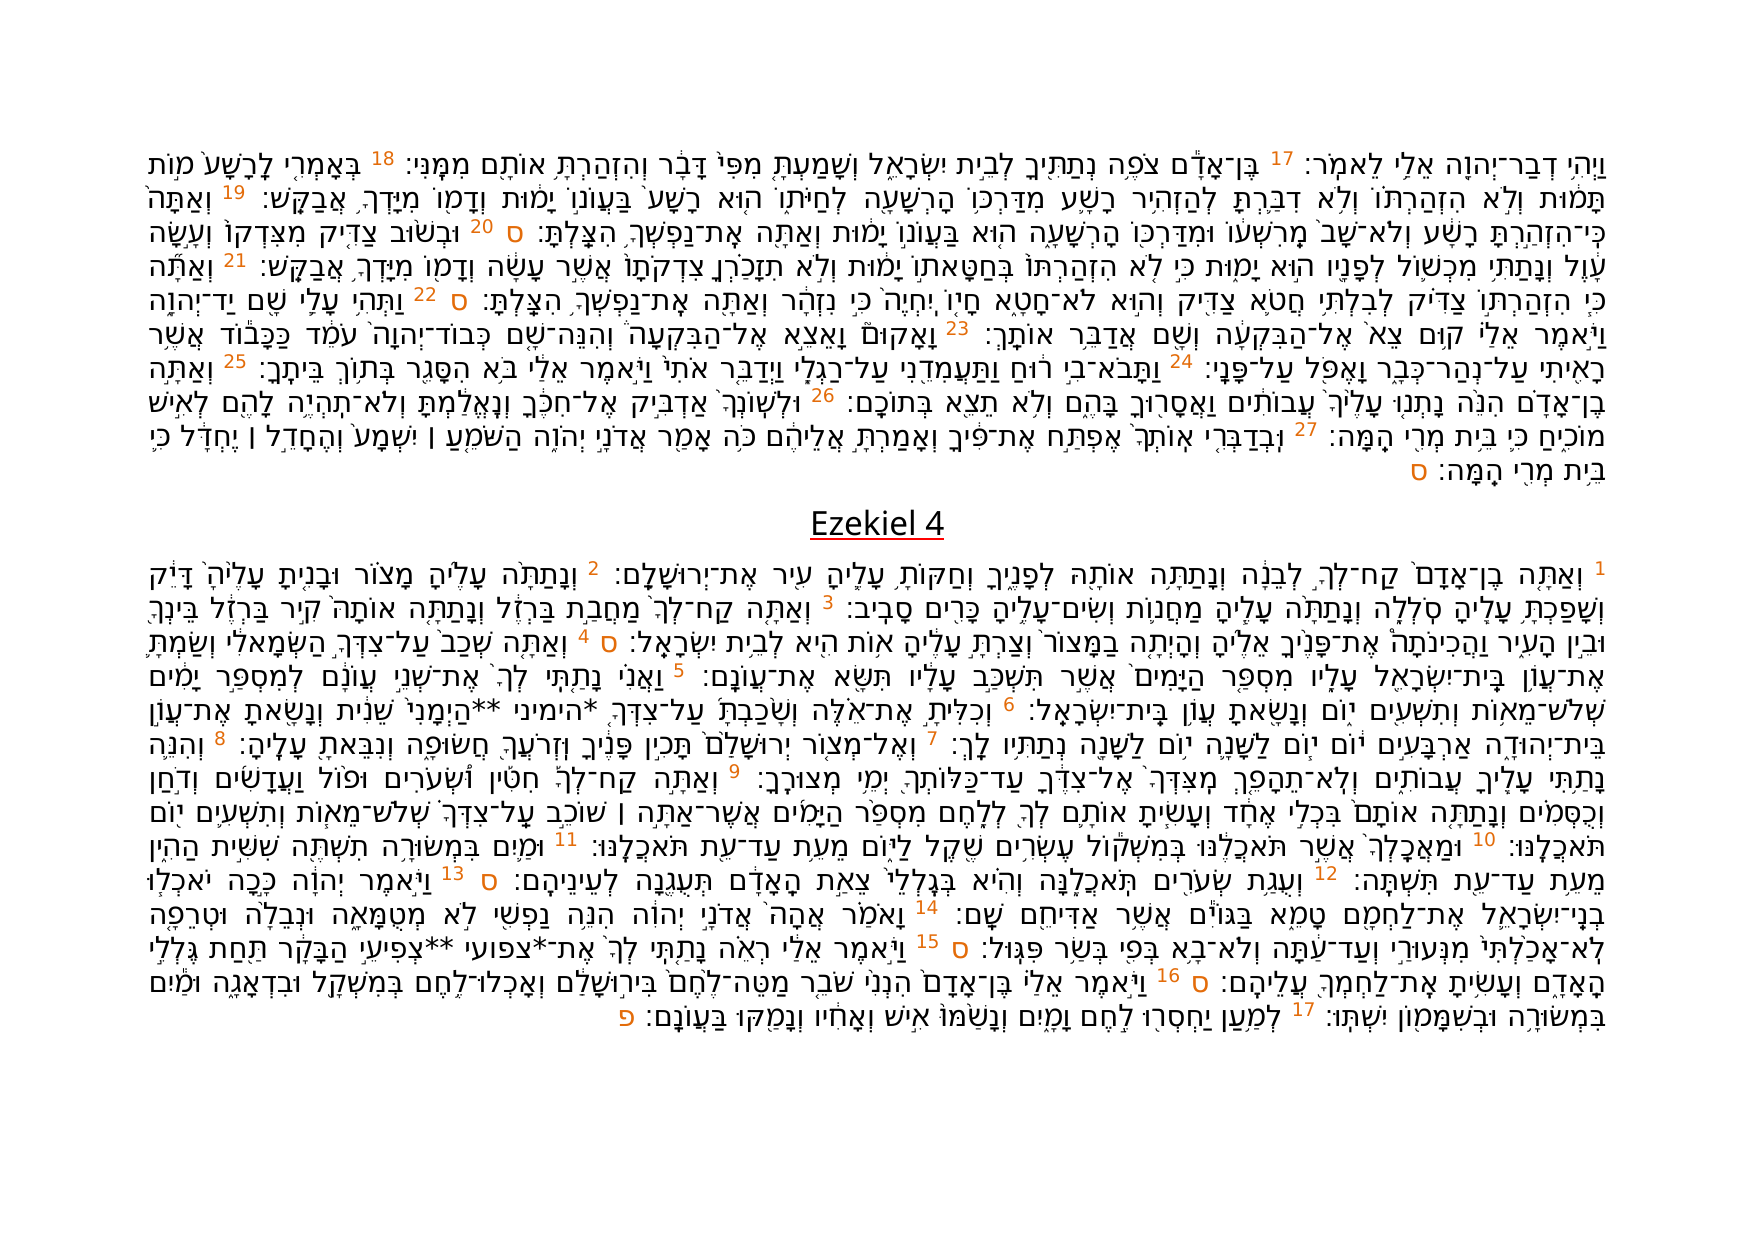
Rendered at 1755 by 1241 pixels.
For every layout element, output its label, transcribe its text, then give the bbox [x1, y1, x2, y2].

text Ezekiel 4 [148, 500, 1606, 545]
text 1 וְאַתָּ֤ה בֶן־אָדָם֙ קַח־לְךָ֣ לְבֵנָ֔ה וְנָתַתָּ֥ה אוֹתָ֖הּ לְפָנֶ֑יךָ וְחַקּוֹתָ֥ עָלֶ֛יהָ עִ֖יר אֶת־יְרוּשָׁלָֽ͏ִם׃ 2 וְנָתַתָּ֨ה עָלֶ֜יהָ מָצ֗וֹר וּבָנִ֤יתָ עָלֶ֙יהָ֙ דָּיֵ֔ק וְשָׁפַכְתָּ֥ עָלֶ֖יהָ סֹֽלְלָ֑ה וְנָתַתָּ֨ה עָלֶ֧יהָ מַחֲנ֛וֹת וְשִׂים־עָלֶ֥יהָ כָּרִ֖ים סָבִֽיב׃ ‬‬3 וְאַתָּ֤ה קַח־לְךָ֙ מַחֲבַ֣ת בַּרְזֶ֔ל וְנָתַתָּ֤ה אוֹתָהּ֙ קִ֣יר בַּרְזֶ֔ל בֵּינְךָ֖ וּבֵ֣ין הָעִ֑יר וַהֲכִינֹתָה֩ אֶת־פָּנֶ֨יךָ אֵלֶ֜יהָ וְהָיְתָ֤ה בַמָּצוֹר֙ וְצַרְתָּ֣ עָלֶ֔יהָ א֥וֹת הִ֖יא לְבֵ֥ית יִשְׂרָאֵֽל׃ ס ‬‬4 וְאַתָּ֤ה שְׁכַב֙ עַל־צִדְּךָ֣ הַשְּׂמָאלִ֔י וְשַׂמְתָּ֛ אֶת־עֲוֺ֥ן בֵּֽית־יִשְׂרָאֵ֖ל עָלָ֑יו מִסְפַּ֤ר הַיָּמִים֙ אֲשֶׁ֣ר תִּשְׁכַּ֣ב עָלָ֔יו תִּשָּׂ֖א אֶת־עֲוֺנָֽם׃ ‬‬5 וַאֲנִ֗י נָתַ֤תִּֽי לְךָ֙ אֶת־שְׁנֵ֣י עֲוֺנָ֔ם לְמִסְפַּ֣ר יָמִ֔ים שְׁלֹשׁ־מֵא֥וֹת וְתִשְׁעִ֖ים י֑וֹם וְנָשָׂ֖אתָ עֲוֺ֥ן בֵּֽית־יִשְׂרָאֵֽל׃ ‬‬6 וְכִלִּיתָ֣ אֶת־אֵ֗לֶּה וְשָׁ֨כַבְתָּ֜ עַל־צִדְּךָ֤ *הימיני **הַיְמָנִי֙ שֵׁנִ֔ית וְנָשָׂ֖אתָ אֶת־עֲוֺ֣ן בֵּית־יְהוּדָ֑ה אַרְבָּעִ֣ים י֔וֹם י֧וֹם לַשָּׁנָ֛ה י֥וֹם לַשָּׁנָ֖ה נְתַתִּ֥יו לָֽךְ׃ ‬‬7 וְאֶל־מְצ֤וֹר יְרוּשָׁלִַ֙ם֙ תָּכִ֣ין פָּנֶ֔יךָ וּֽזְרֹעֲךָ֖ חֲשׂוּפָ֑ה וְנִבֵּאתָ֖ עָלֶֽיהָ׃ ‬‬8 וְהִנֵּ֛ה נָתַ֥תִּי עָלֶ֖יךָ עֲבוֹתִ֑ים וְלֹֽא־תֵהָפֵ֤ךְ מִֽצִּדְּךָ֙ אֶל־צִדֶּ֔ךָ עַד־כַּלּוֹתְךָ֖ יְמֵ֥י מְצוּרֶֽךָ׃ ‬‬9 וְאַתָּ֣ה קַח־לְךָ֡ חִטִּ֡ין וּ֠שְׂעֹרִים וּפ֨וֹל וַעֲדָשִׁ֜ים וְדֹ֣חַן וְכֻסְּמִ֗ים וְנָתַתָּ֤ה אוֹתָם֙ בִּכְלִ֣י אֶחָ֔ד וְעָשִׂ֧יתָ אוֹתָ֛ם לְךָ֖ לְלָ֑חֶם מִסְפַּ֨ר הַיָּמִ֜ים אֲשֶׁר־אַתָּ֣ה ׀ שׁוֹכֵ֣ב עַֽל־צִדְּךָ֗ שְׁלֹשׁ־מֵא֧וֹת וְתִשְׁעִ֛ים י֖וֹם תֹּאכֲלֶֽנּוּ׃ ‬‬10 וּמַאֲכָֽלְךָ֙ אֲשֶׁ֣ר תֹּאכֲלֶ֔נּוּ בְּמִשְׁק֕וֹל עֶשְׂרִ֥ים שֶׁ֖קֶל לַיּ֑וֹם מֵעֵ֥ת עַד־עֵ֖ת תֹּאכֲלֶֽנּוּ׃ ‬‬11 וּמַ֛יִם בִּמְשׂוּרָ֥ה תִשְׁתֶּ֖ה שִׁשִּׁ֣ית הַהִ֑ין מֵעֵ֥ת עַד־עֵ֖ת תִּשְׁתֶּֽה׃ ‬‬12 וְעֻגַ֥ת שְׂעֹרִ֖ים תֹּֽאכֲלֶ֑נָּה וְהִ֗יא בְּגֶֽלְלֵי֙ צֵאַ֣ת הָֽאָדָ֔ם תְּעֻגֶ֖נָה לְעֵינֵיהֶֽם׃ ס ‬‬13 וַיֹּ֣אמֶר יְהוָ֔ה כָּ֣כָה יֹאכְל֧וּ בְנֵֽי־יִשְׂרָאֵ֛ל אֶת־לַחְמָ֖ם טָמֵ֑א בַּגּוֹיִ֕ם אֲשֶׁ֥ר אַדִּיחֵ֖ם שָֽׁם׃ ‬‬14 וָאֹמַ֗ר אֲהָהּ֙ אֲדֹנָ֣י יְהוִ֔ה הִנֵּ֥ה נַפְשִׁ֖י לֹ֣א מְטֻמָּאָ֑ה וּנְבֵלָ֨ה וּטְרֵפָ֤ה לֹֽא־אָכַ֙לְתִּי֙ מִנְּעוּרַ֣י וְעַד־עַ֔תָּה וְלֹא־בָ֥א בְּפִ֖י בְּשַׂ֥ר פִּגּֽוּל׃ ס ‬‬15 וַיֹּ֣אמֶר אֵלַ֔י רְאֵ֗ה נָתַ֤תִּֽי לְךָ֙ אֶת־*צפועי **צְפִיעֵ֣י הַבָּקָ֔ר תַּ֖חַת גֶּלְלֵ֣י הָֽאָדָ֑ם וְעָשִׂ֥יתָ אֶֽת־לַחְמְךָ֖ עֲלֵיהֶֽם׃ ס ‬‬16 וַיֹּ֣אמֶר אֵלַ֗י בֶּן־אָדָם֙ הִנְנִ֨י שֹׁבֵ֤ר מַטֵּה־לֶ֙חֶם֙ בִּיר֣וּשָׁלִַ֔ם וְאָכְלוּ־לֶ֥חֶם בְּמִשְׁקָ֖ל וּבִדְאָגָ֑ה וּמַ֕יִם בִּמְשׂוּרָ֥ה וּבְשִׁמָּמ֖וֹן יִשְׁתּֽוּ׃ ‬‬17 לְמַ֥עַן יַחְסְר֖וּ לֶ֣חֶם וָמָ֑יִם וְנָשַׁ֙מּוּ֙ אִ֣ישׁ וְאָחִ֔יו וְנָמַ֖קּוּ בַּעֲוֺנָֽם׃ פ ‬‬‬‬‬‬‬‬‬‬‬‬‬‬‬‬‬‬ [148, 558, 1606, 1033]
text וַיְהִ֥י דְבַר־יְהוָ֖ה אֵלַ֥י לֵאמֹֽר׃ ‬‬17 בֶּן־אָדָ֕ם צֹפֶ֥ה נְתַתִּ֖יךָ לְבֵ֣ית יִשְׂרָאֵ֑ל וְשָׁמַעְתָּ֤ מִפִּי֙ דָּבָ֔ר וְהִזְהַרְתָּ֥ אוֹתָ֖ם מִמֶּֽנִּי׃ ‬‬18 בְּאָמְרִ֤י לָֽרָשָׁע֙ מ֣וֹת תָּמ֔וּת וְלֹ֣א הִזְהַרְתּ֗וֹ וְלֹ֥א דִבַּ֛רְתָּ לְהַזְהִ֥יר רָשָׁ֛ע מִדַּרְכּ֥וֹ הָרְשָׁעָ֖ה לְחַיֹּת֑וֹ ה֤וּא רָשָׁע֙ בַּעֲוֺנ֣וֹ יָמ֔וּת וְדָמ֖וֹ מִיָּדְךָ֥ אֲבַקֵּֽשׁ׃ ‬‬19 וְאַתָּה֙ כִּֽי־הִזְהַ֣רְתָּ רָשָׁ֔ע וְלֹא־שָׁב֙ מֵֽרִשְׁע֔וֹ וּמִדַּרְכּ֖וֹ הָרְשָׁעָ֑ה ה֚וּא בַּעֲוֺנ֣וֹ יָמ֔וּת וְאַתָּ֖ה אֶֽת־נַפְשְׁךָ֥ הִצַּֽלְתָּ׃ ס ‬‬20 וּבְשׁ֨וּב צַדִּ֤יק מִצִּדְקוֹ֙ וְעָ֣שָׂה עָ֔וֶל וְנָתַתִּ֥י מִכְשׁ֛וֹל לְפָנָ֖יו ה֣וּא יָמ֑וּת כִּ֣י לֹ֤א הִזְהַרְתּוֹ֙ בְּחַטָּאת֣וֹ יָמ֔וּת וְלֹ֣א תִזָכַ֗רְןָ צִדְקֹתָו֙ אֲשֶׁ֣ר עָשָׂ֔ה וְדָמ֖וֹ מִיָּדְךָ֥ אֲבַקֵּֽשׁ׃ ‬‬21 וְאַתָּ֞ה כִּ֧י הִזְהַרְתּ֣וֹ צַדִּ֗יק לְבִלְתִּ֥י חֲטֹ֛א צַדִּ֖יק וְה֣וּא לֹא־חָטָ֑א חָי֤וֹ יִֽחְיֶה֙ כִּ֣י נִזְהָ֔ר וְאַתָּ֖ה אֶֽת־נַפְשְׁךָ֥ הִצַּֽלְתָּ׃ ס ‬‬22 וַתְּהִ֥י עָלַ֛י שָׁ֖ם יַד־יְהוָ֑ה וַיֹּ֣אמֶר אֵלַ֗י ק֥וּם צֵא֙ אֶל־הַבִּקְעָ֔ה וְשָׁ֖ם אֲדַבֵּ֥ר אוֹתָֽךְ׃ ‬‬23 וָאָקוּם֮ וָאֵצֵ֣א אֶל־הַבִּקְעָה֒ וְהִנֵּה־שָׁ֤ם כְּבוֹד־יְהוָה֙ עֹמֵ֔ד כַּכָּב֕וֹד אֲשֶׁ֥ר רָאִ֖יתִי עַל־נְהַר־כְּבָ֑ר וָאֶפֹּ֖ל עַל־פָּנָֽי׃ ‬‬24 וַתָּבֹא־בִ֣י ר֔וּחַ וַתַּעֲמִדֵ֖נִי עַל־רַגְלָ֑י וַיְדַבֵּ֤ר אֹתִי֙ וַיֹּ֣אמֶר אֵלַ֔י בֹּ֥א הִסָּגֵ֖ר בְּת֥וֹךְ בֵּיתֶֽךָ׃ ‬‬25 וְאַתָּ֣ה בֶן־אָדָ֗ם הִנֵּ֨ה נָתְנ֤וּ עָלֶ֙יךָ֙ עֲבוֹתִ֔ים וַאֲסָר֖וּךָ בָּהֶ֑ם וְלֹ֥א תֵצֵ֖א בְּתוֹכָֽם׃ ‬‬26 וּלְשֽׁוֹנְךָ֙ אַדְבִּ֣יק אֶל־חִכֶּ֔ךָ וְנֶֽאֱלַ֔מְתָּ וְלֹא־תִֽהְיֶ֥ה לָהֶ֖ם לְאִ֣ישׁ מוֹכִ֑יחַ כִּ֛י בֵּ֥ית מְרִ֖י הֵֽמָּה׃ ‬‬27 וּֽבְדַבְּרִ֤י אֽוֹתְךָ֙ אֶפְתַּ֣ח אֶת־פִּ֔יךָ וְאָמַרְתָּ֣ אֲלֵיהֶ֔ם כֹּ֥ה אָמַ֖ר אֲדֹנָ֣י יְהֹוִ֑ה הַשֹּׁמֵ֤עַ ׀ יִשְׁמָע֙ וְהֶחָדֵ֣ל ׀ יֶחְדָּ֔ל כִּ֛י בֵּ֥ית מְרִ֖י הֵֽמָּה׃ ס ‬‬‬‬‬‬‬‬‬‬‬‬‬ [148, 148, 1606, 487]
